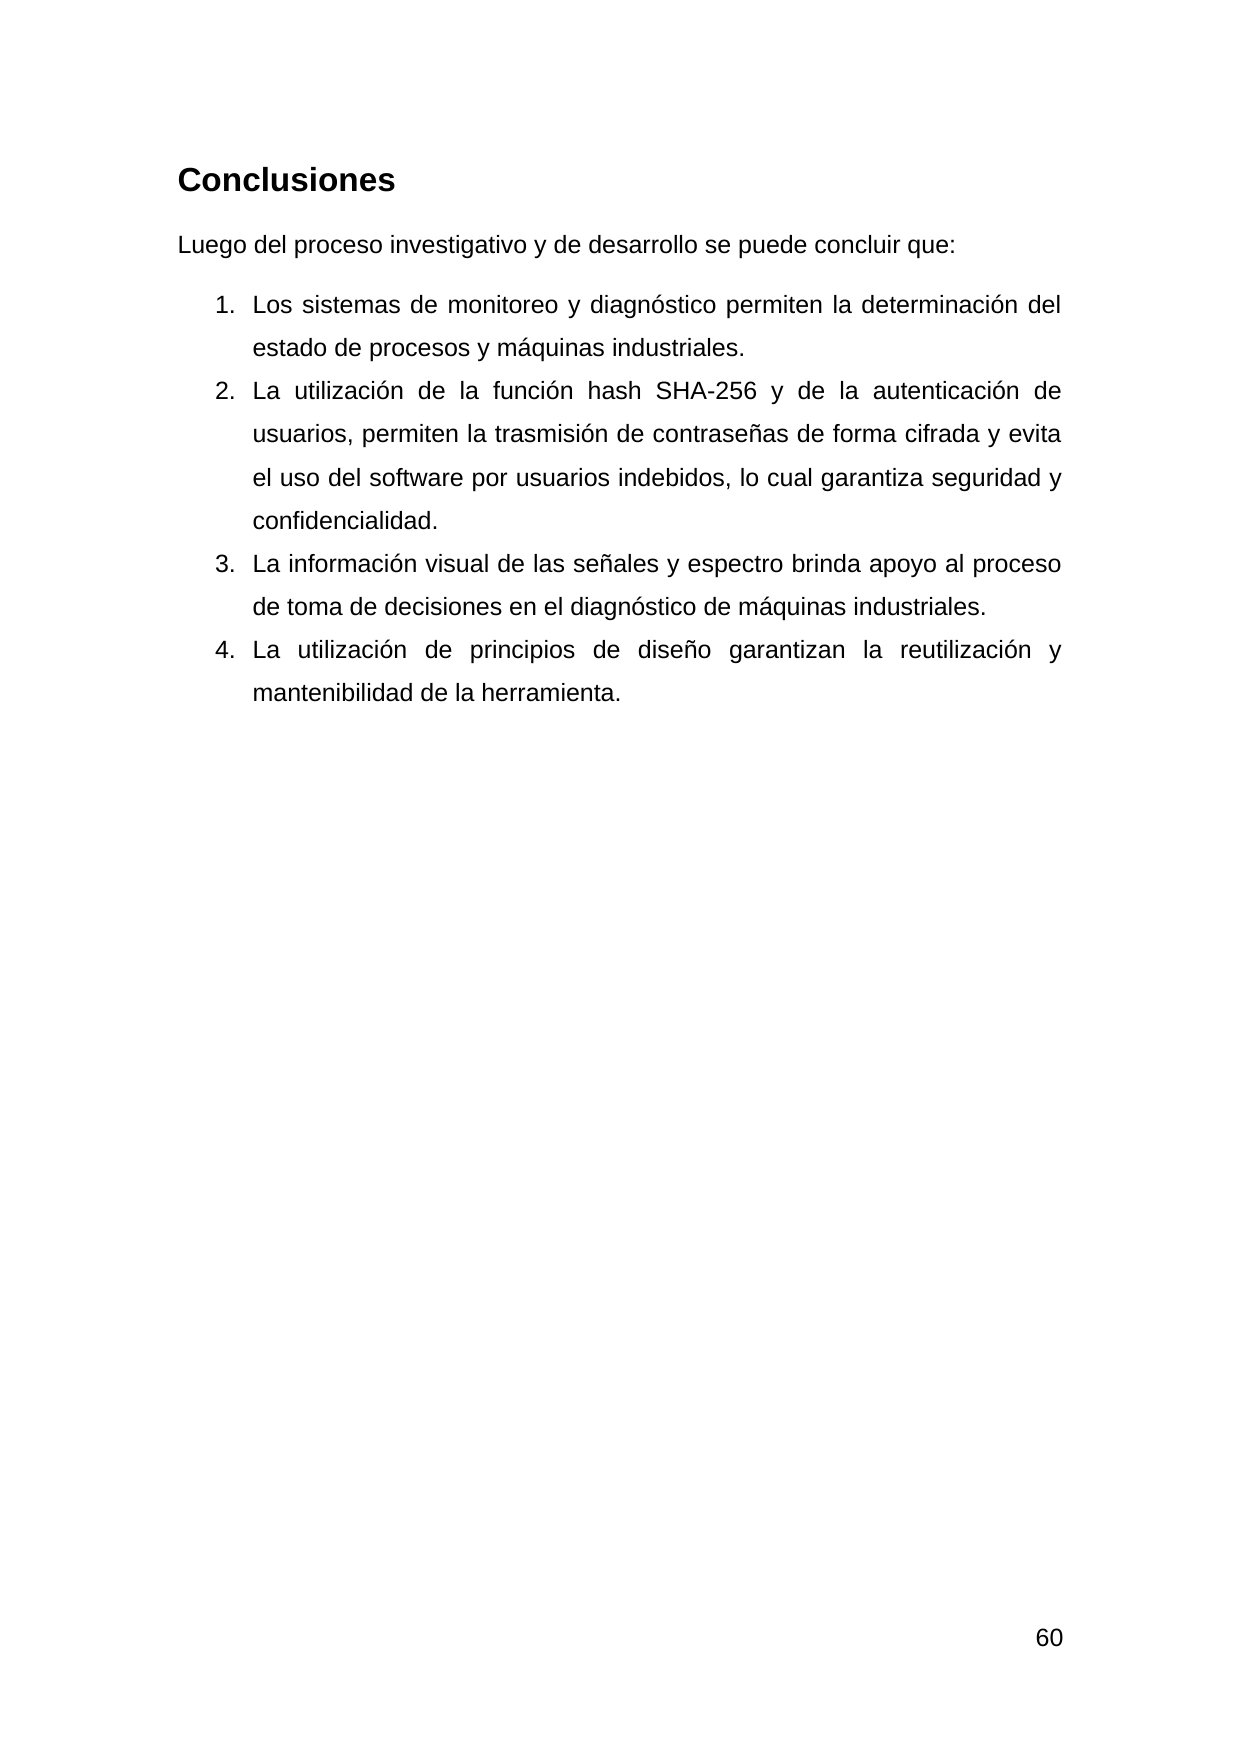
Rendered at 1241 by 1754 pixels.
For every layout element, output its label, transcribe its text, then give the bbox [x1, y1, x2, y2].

subtitle Conclusiones [177, 160, 1063, 199]
list La información visual de las señales y espectro brinda apoyo al proceso de toma de decisiones en el diagnóstico de máquinas industriales. [215, 549, 1063, 621]
list La utilización de principios de diseño garantizan la reutilización y mantenibilidad de la herramienta. [215, 635, 1063, 707]
text Luego del proceso investigativo y de desarrollo se puede concluir que: [177, 230, 1063, 259]
list La utilización de la función hash SHA-256 y de la autenticación de usuarios, permiten la trasmisión de contraseñas de forma cifrada y evita el uso del software por usuarios indebidos, lo cual garantiza seguridad y confidencialidad. [215, 376, 1063, 534]
list Los sistemas de monitoreo y diagnóstico permiten la determinación del estado de procesos y máquinas industriales. [215, 290, 1063, 362]
